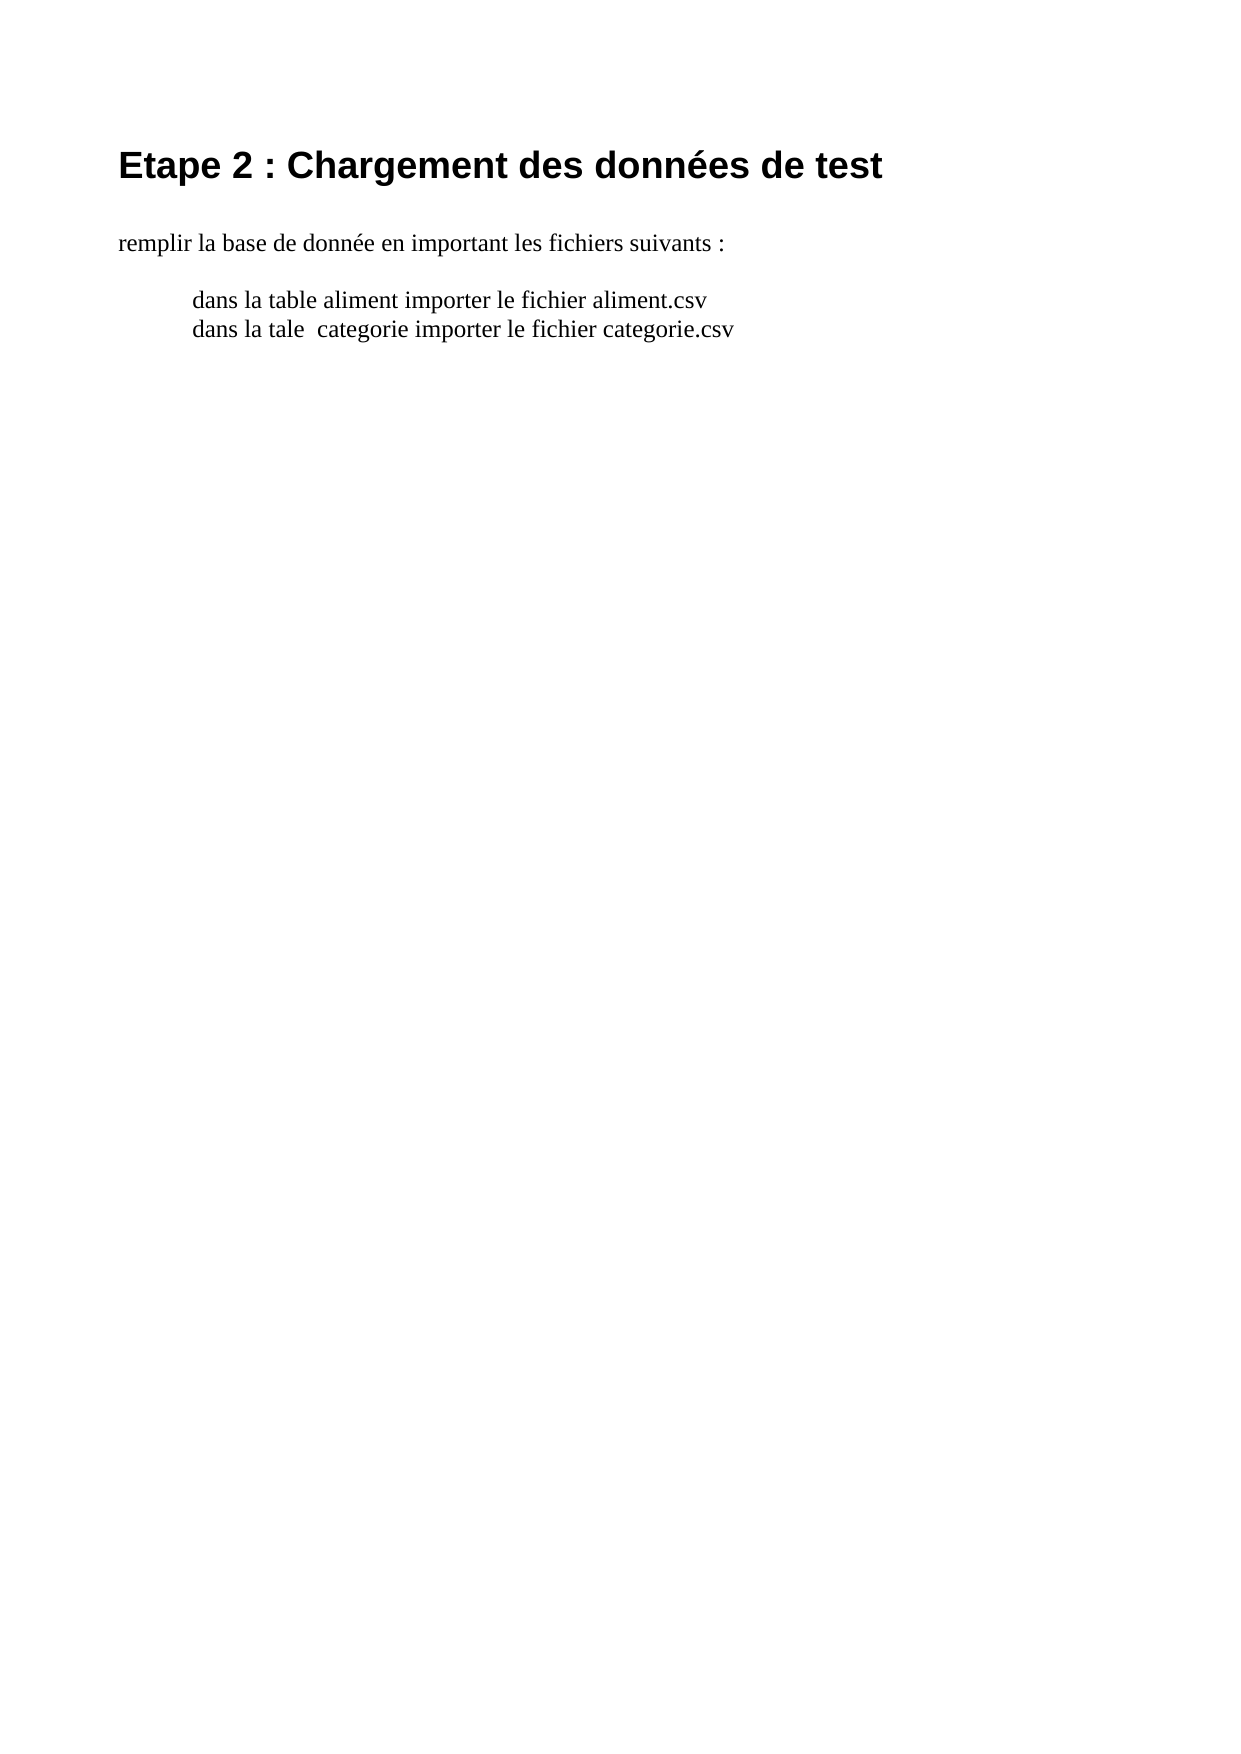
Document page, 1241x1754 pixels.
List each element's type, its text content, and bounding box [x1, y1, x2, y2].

text dans la tale categorie importer le fichier categorie.csv [192, 314, 1122, 343]
text remplir la base de donnée en important les fichiers suivants : [118, 228, 1122, 257]
text dans la table aliment importer le fichier aliment.csv [192, 286, 1122, 314]
subtitle Etape 2 : Chargement des données de test [118, 143, 1122, 187]
